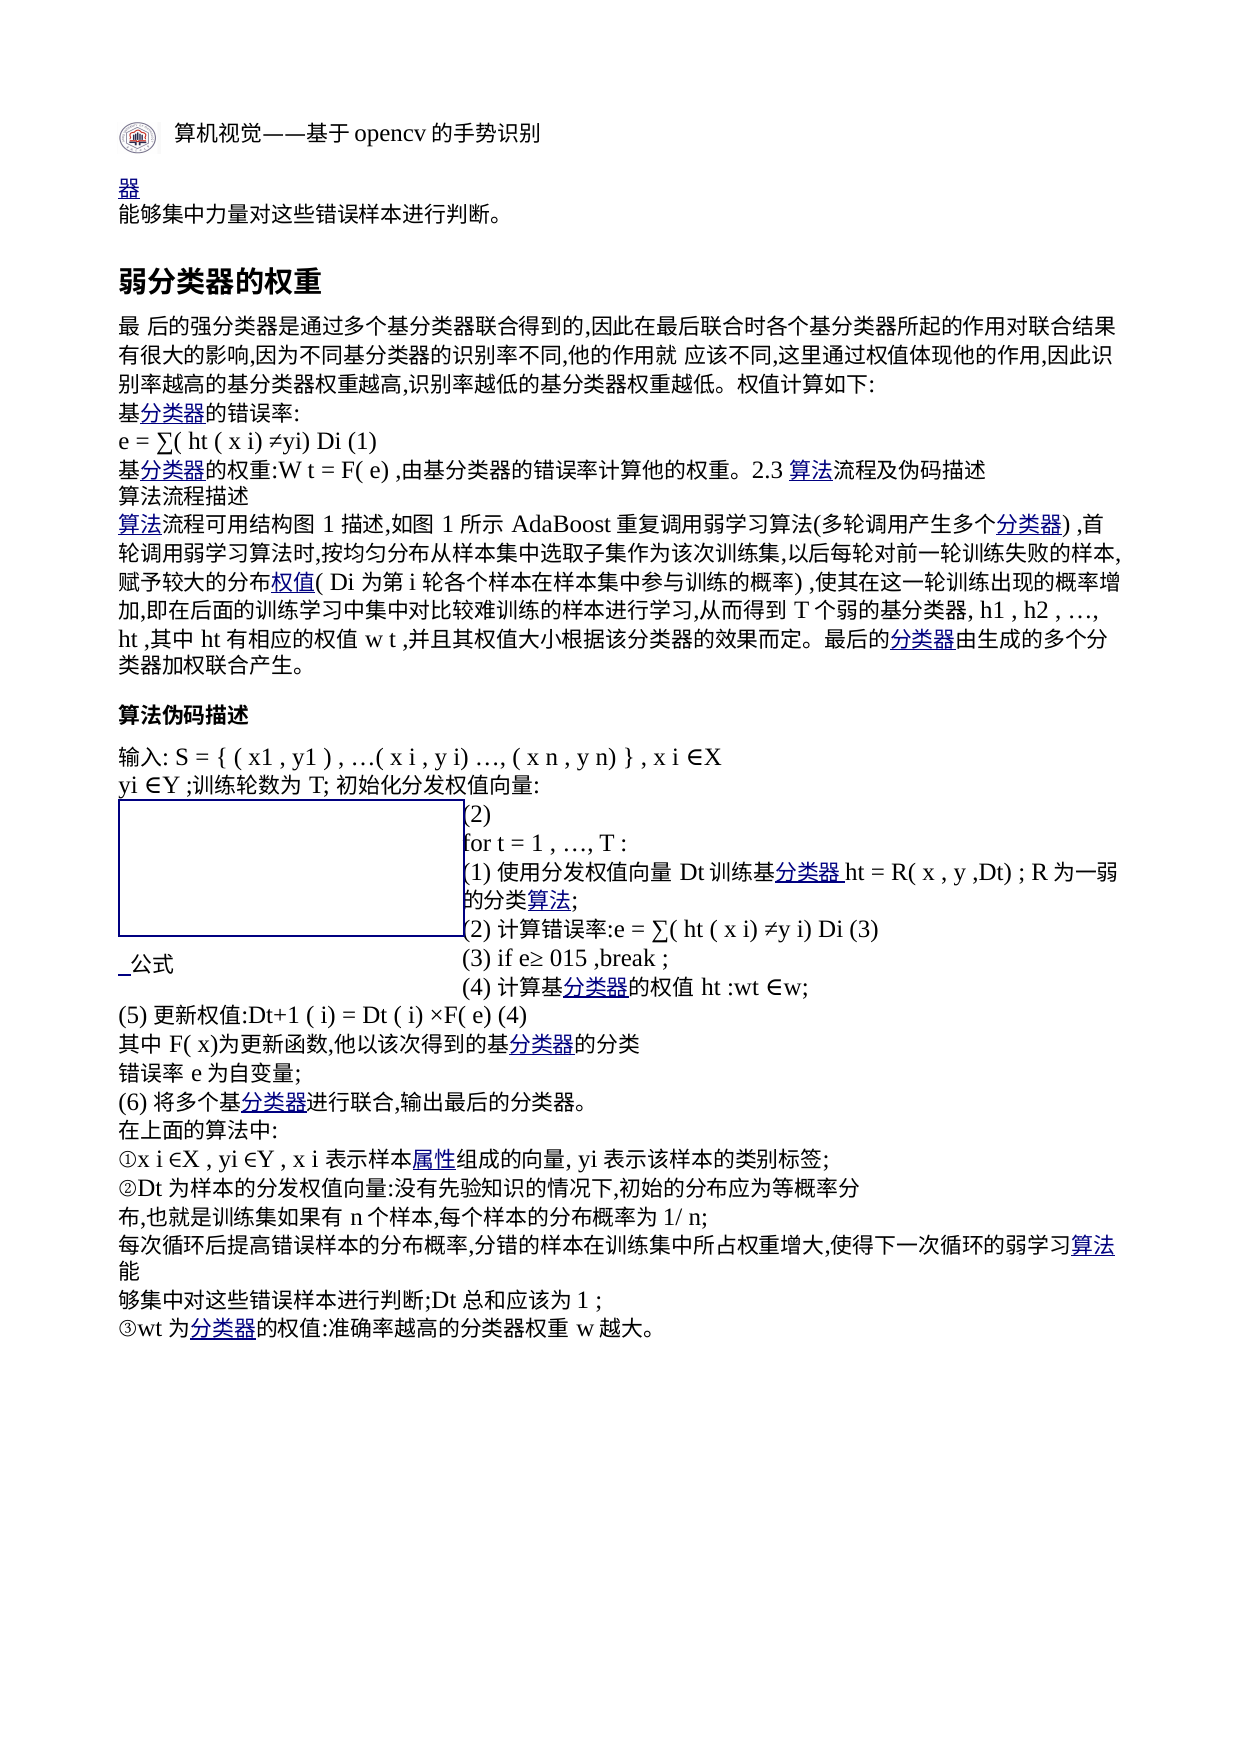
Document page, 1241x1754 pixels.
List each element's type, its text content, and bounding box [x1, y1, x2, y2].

text 够集中对这些错误样本进行判断;Dt 总和应该为1 ; [118, 1285, 1122, 1313]
subtitle 算法伪码描述 [118, 704, 1122, 729]
text 其中 F( x)为更新函数,他以该次得到的基分类器的分类 [118, 1029, 1122, 1058]
text 基分类器的错误率: [118, 398, 1122, 426]
subtitle 弱分类器的权重 [118, 265, 1122, 299]
text yi ∈Y ;训练轮数为 T; 初始化分发权值向量: [118, 770, 1122, 799]
text 布,也就是训练集如果有 n个样本,每个样本的分布概率为1/ n; [118, 1202, 1122, 1230]
text 基分类器的权重:W t = F( e) ,由基分类器的错误率计算他的权重。2.3 算法流程及伪码描述 [118, 455, 1122, 484]
text 公式 [118, 949, 462, 978]
text 算法流程描述 [118, 484, 1122, 509]
text ②Dt 为样本的分发权值向量:没有先验知识的情况下,初始的分布应为等概率分 [118, 1173, 1122, 1202]
text 每次循环后提高错误样本的分布概率,分错的样本在训练集中所占权重增大,使得下一次循环的弱学习算法能 [118, 1230, 1122, 1285]
text e = ∑( ht ( x i) ≠yi) Di (1) [118, 426, 1122, 455]
text 最 后的强分类器是通过多个基分类器联合得到的,因此在最后联合时各个基分类器所起的作用对联合结果有很大的影响,因为不同基分类器的识别率不同,他的作用就 应该不同,这里通过权值体现他的作用,因此识别率越高的基分类器权重越高,识别率越低的基分类器权重越低。权值计算如下: [118, 311, 1122, 398]
text [118, 937, 462, 949]
text ①x i ∈X , yi ∈Y , x i 表示样本属性组成的向量, yi 表示该样本的类别标签; [118, 1144, 1122, 1173]
picture [117, 122, 161, 154]
text (5) 更新权值:Dt+1 ( i) = Dt ( i) ×F( e) (4) [118, 1000, 1122, 1029]
text (3) if e≥ 015 ,break ; [462, 943, 1122, 972]
text (2) [465, 799, 1122, 828]
text [120, 801, 463, 935]
text 能够集中力量对这些错误样本进行判断。 [118, 202, 1122, 227]
text (4) 计算基分类器的权值 ht :wt ∈w; [118, 972, 1122, 1000]
text (6) 将多个基分类器进行联合,输出最后的分类器。 [118, 1087, 1122, 1115]
text ③wt 为分类器的权值:准确率越高的分类器权重 w越大。 [118, 1313, 1122, 1342]
text (1) 使用分发权值向量 Dt训练基分类器ht = R( x , y ,Dt) ; R为一弱的分类算法; [465, 857, 1122, 914]
text for t = 1 , …, T : [465, 828, 1122, 857]
text 输入: S = { ( x1 , y1 ) , …( x i , y i) …, ( x n , y n) } , x i ∈X [118, 742, 1122, 770]
text 错误率 e为自变量; [118, 1058, 1122, 1087]
text (2) 计算错误率:e = ∑( ht ( x i) ≠y i) Di (3) [462, 914, 1122, 943]
text 在上面的算法中: [118, 1115, 1122, 1144]
text 器 [118, 176, 1122, 202]
text 算法流程可用结构图 1 描述,如图 1 所示 AdaBoost重复调用弱学习算法(多轮调用产生多个分类器) ,首轮调用弱学习算法时,按均匀分布从样本集中选取子集作为该次训练集,以后每轮对前一轮训练失败的样本,赋予较大的分布权值( Di 为第i 轮各个样本在样本集中参与训练的概率) ,使其在这一轮训练出现的概率增加,即在后面的训练学习中集中对比较难训练的样本进行学习,从而得到 T个弱的基分类器, h1 , h2 , …, ht ,其中 ht 有相应的权值 w t ,并且其权值大小根据该分类器的效果而定。最后的分类器由生成的多个分类器加权联合产生。 [118, 509, 1122, 679]
